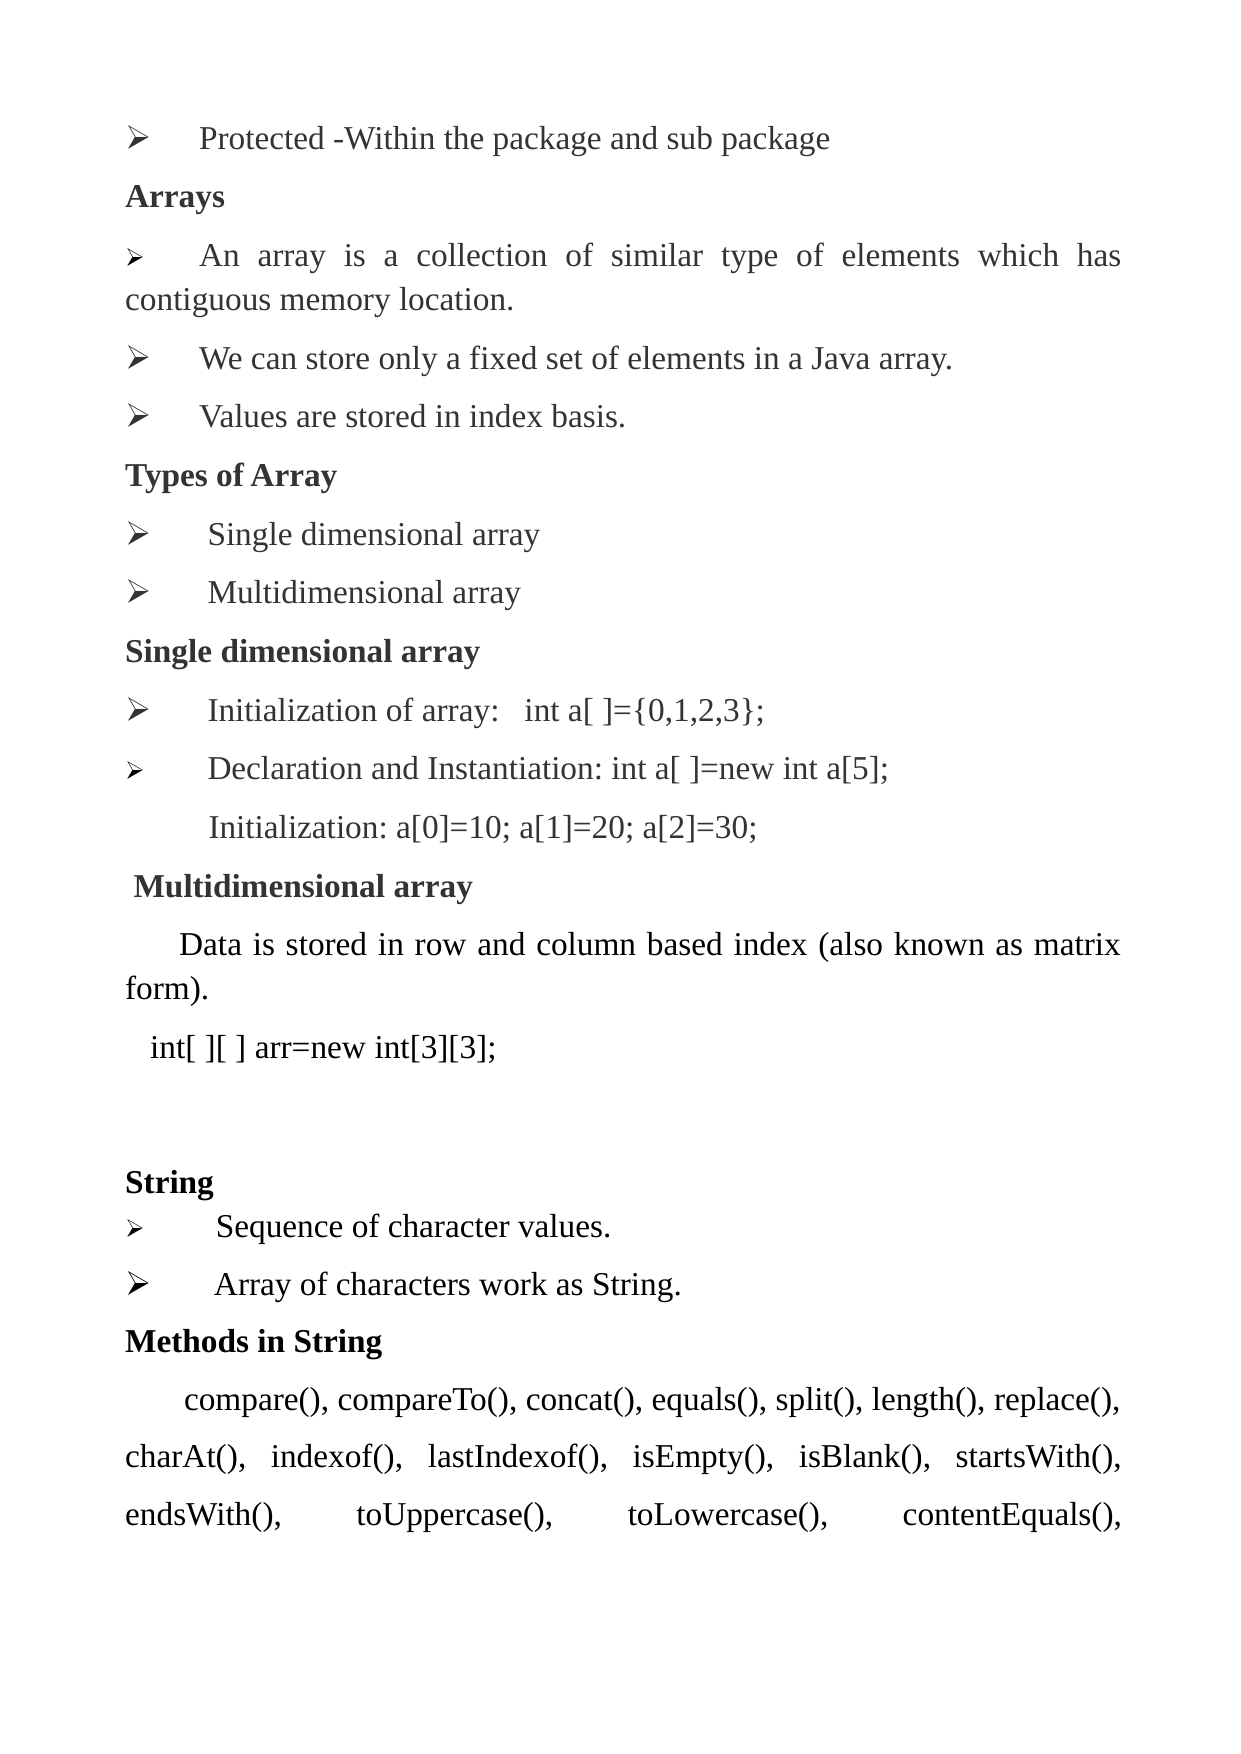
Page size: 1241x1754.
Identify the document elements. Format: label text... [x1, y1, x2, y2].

list Values are stored in index basis. [125, 397, 1122, 435]
text Single dimensional array [125, 631, 1122, 670]
list Sequence of character values. [125, 1207, 1122, 1245]
list Single dimensional array [125, 514, 1122, 552]
list Multidimensional array [125, 573, 1122, 611]
text String [125, 1163, 1122, 1201]
text Initialization: a[0]=10; a[1]=20; a[2]=30; [125, 807, 1122, 846]
list Declaration and Instantiation: int a[ ]=new int a[5]; [125, 749, 1122, 787]
text compare(), compareTo(), concat(), equals(), split(), length(), replace(), charAt(), indexof(), lastIndexof(), isEmpty(), isBlank(), startsWith(), endsWith(), toUppercase(), toLowercase(), contentEquals(), [125, 1379, 1122, 1532]
list An array is a collection of similar type of elements which has contiguous memory location. [125, 235, 1122, 318]
text Arrays [125, 177, 1122, 215]
text Methods in String [125, 1322, 1122, 1360]
list We can store only a fixed set of elements in a Java array. [125, 338, 1122, 376]
text Types of Array [125, 455, 1122, 494]
text Multidimensional array [125, 866, 1122, 904]
list Protected -Within the package and sub package [125, 118, 1122, 156]
text Data is stored in row and column based index (also known as matrix form). [125, 924, 1122, 1007]
list Initialization of array: int a[ ]={0,1,2,3}; [125, 690, 1122, 728]
text int[ ][ ] arr=new int[3][3]; [125, 1027, 1122, 1066]
list Array of characters work as String. [125, 1264, 1122, 1302]
